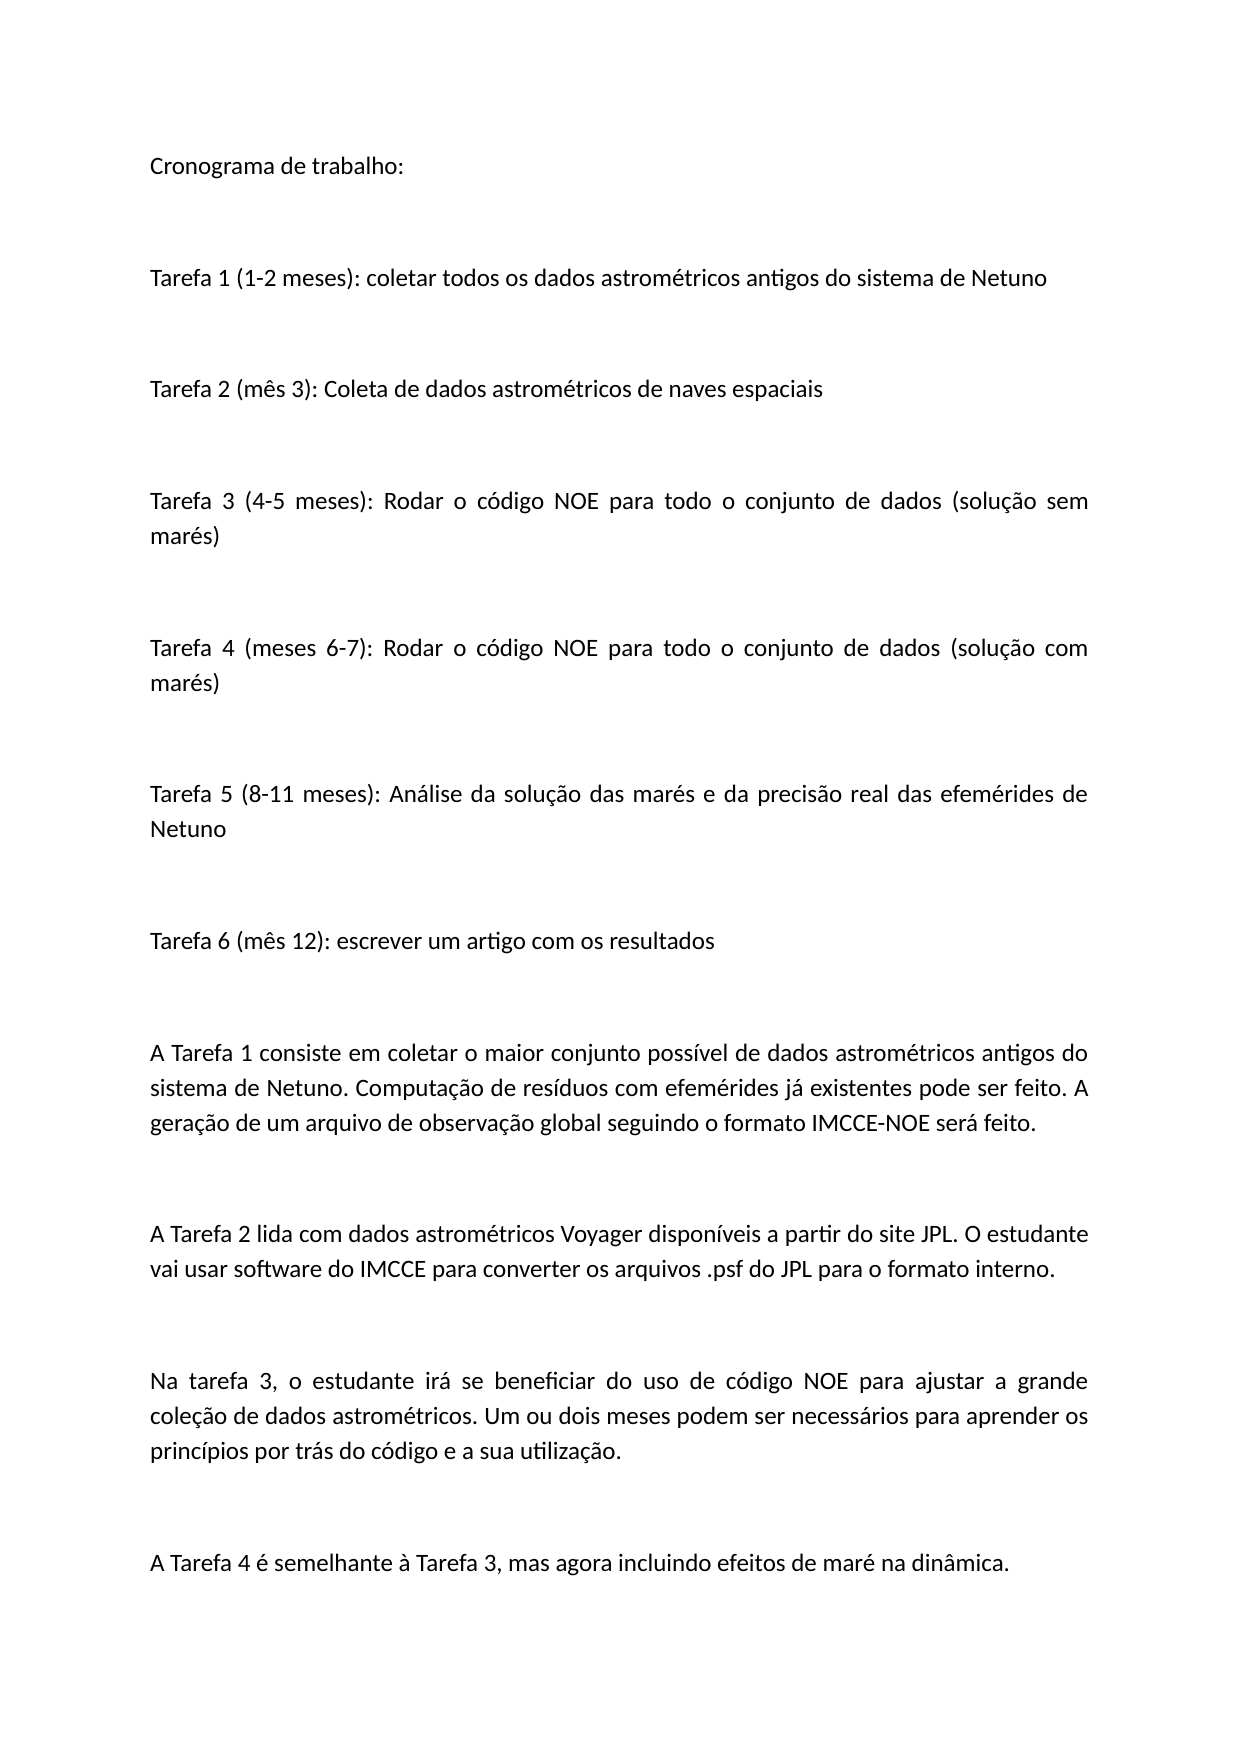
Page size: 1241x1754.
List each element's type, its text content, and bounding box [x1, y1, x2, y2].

text Na tarefa 3, o estudante irá se beneficiar do uso de código NOE para ajustar a grande coleção de dados astrométricos. Um ou dois meses podem ser necessários para aprender os princípios por trás do código e a sua utilização. [150, 1365, 1090, 1466]
text Tarefa 2 (mês 3): Coleta de dados astrométricos de naves espaciais [150, 373, 1090, 404]
text A Tarefa 2 lida com dados astrométricos Voyager disponíveis a partir do site JPL. O estudante vai usar software do IMCCE para converter os arquivos .psf do JPL para o formato interno. [150, 1218, 1090, 1284]
text Tarefa 5 (8-11 meses): Análise da solução das marés e da precisão real das efemérides de Netuno [150, 778, 1090, 844]
text Tarefa 4 (meses 6-7): Rodar o código NOE para todo o conjunto de dados (solução com marés) [150, 632, 1090, 697]
text A Tarefa 4 é semelhante à Tarefa 3, mas agora incluindo efeitos de maré na dinâmica. [150, 1547, 1090, 1577]
text Tarefa 6 (mês 12): escrever um artigo com os resultados [150, 925, 1090, 956]
text Tarefa 1 (1-2 meses): coletar todos os dados astrométricos antigos do sistema de Netuno [150, 262, 1090, 292]
text A Tarefa 1 consiste em coletar o maior conjunto possível de dados astrométricos antigos do sistema de Netuno. Computação de resíduos com efemérides já existentes pode ser feito. A geração de um arquivo de observação global seguindo o formato IMCCE-NOE será feito. [150, 1037, 1090, 1137]
text Cronograma de trabalho: [150, 150, 1090, 181]
text Tarefa 3 (4-5 meses): Rodar o código NOE para todo o conjunto de dados (solução sem marés) [150, 485, 1090, 551]
